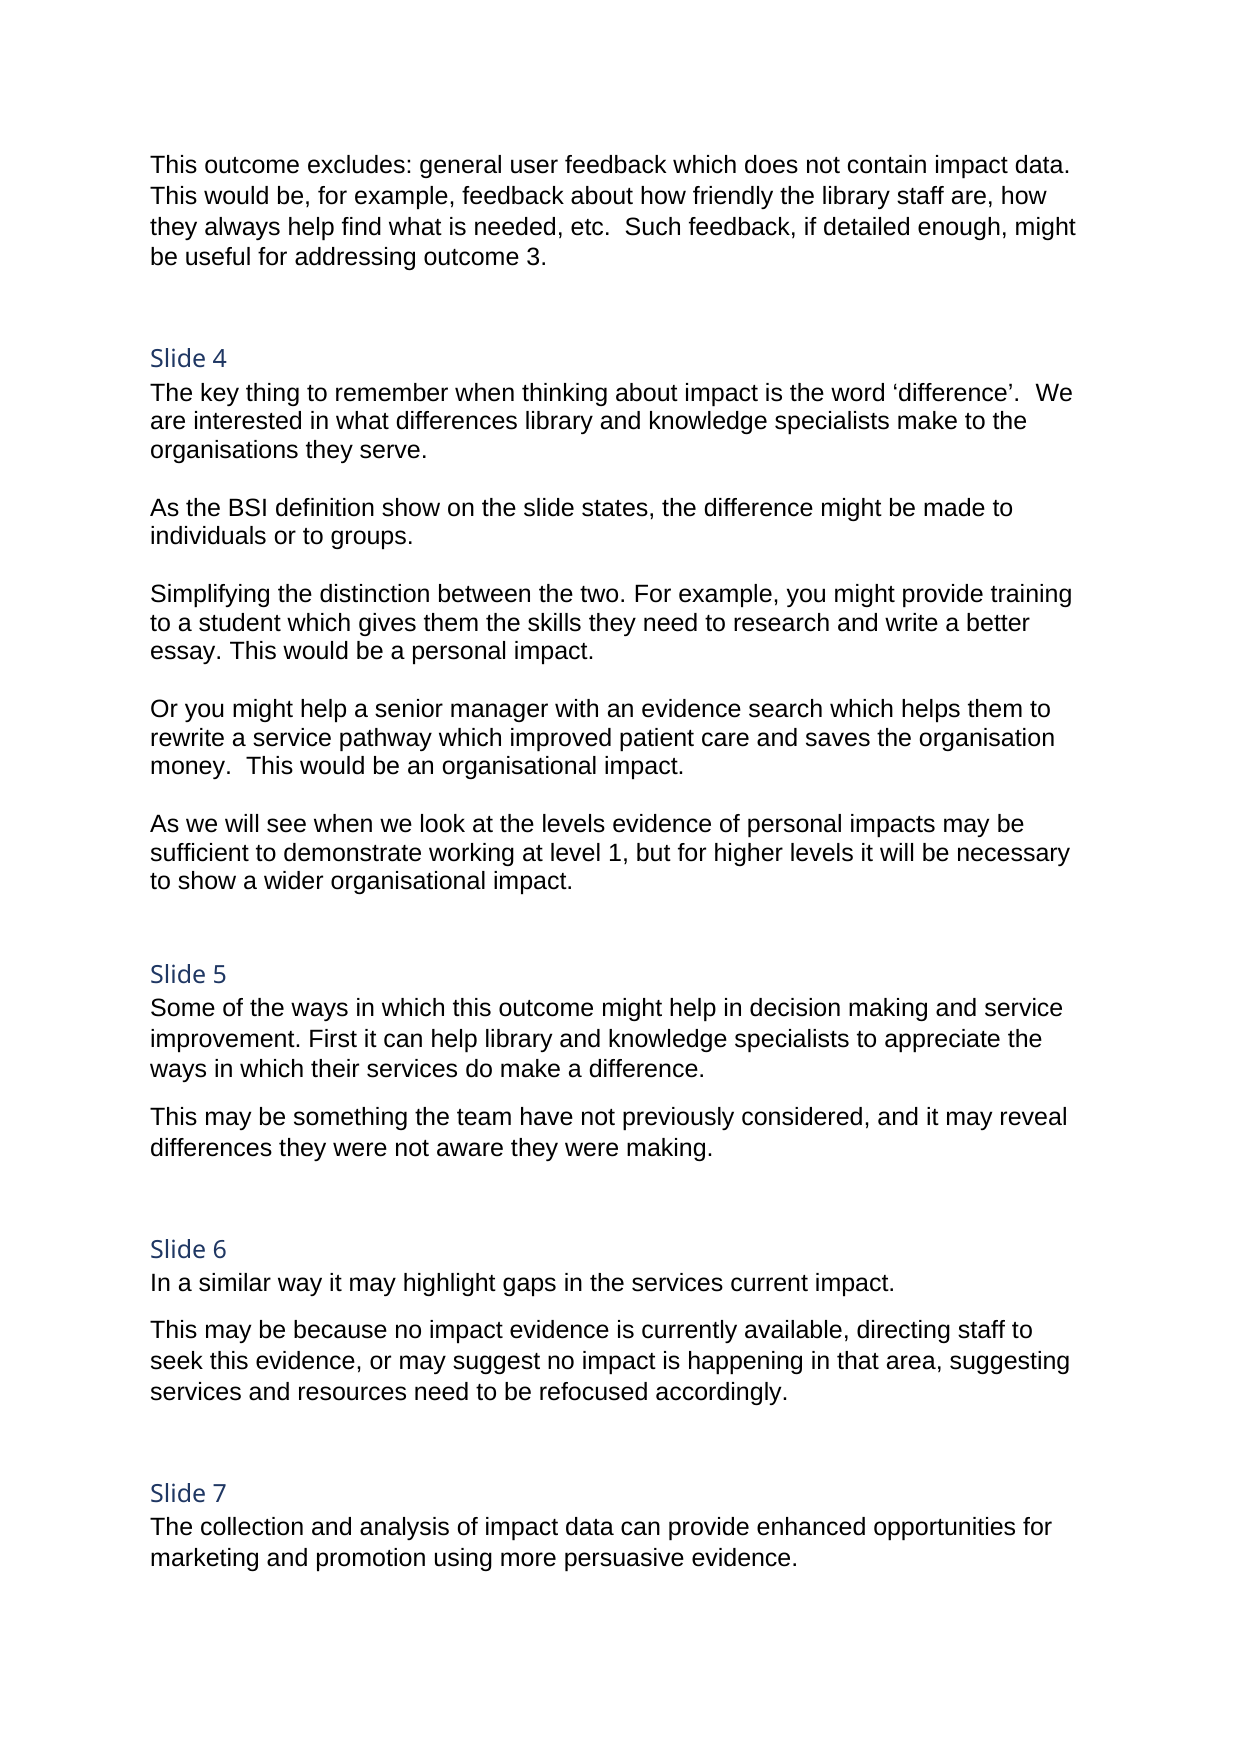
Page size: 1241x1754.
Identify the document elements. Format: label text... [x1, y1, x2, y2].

subtitle Slide 5 [150, 957, 1090, 991]
text ​ [150, 550, 1090, 579]
text ​ [150, 924, 1090, 952]
text This outcome excludes: general user feedback which does not contain impact data. This would be, for example, feedback about how friendly the library staff are, how they always help find what is needed, etc. Such feedback, if detailed enough, might be useful for addressing outcome 3. [150, 150, 1090, 271]
text As we will see when we look at the levels evidence of personal impacts may be sufficient to demonstrate working at level 1, but for higher levels it will be necessary to show a wider organisational impact. ​ [150, 809, 1090, 895]
text Some of the ways in which this outcome might help in decision making and service improvement. First it can help library and knowledge specialists to appreciate the ways in which their services do make a difference. [150, 993, 1090, 1083]
text In a similar way it may highlight gaps in the services current impact. [150, 1268, 1090, 1297]
text This may be because no impact evidence is currently available, directing staff to seek this evidence, or may suggest no impact is happening in that area, suggesting services and resources need to be refocused accordingly. [150, 1315, 1090, 1406]
text Simplifying the distinction between the two. ​For example, you might provide training to a student which gives them the skills they need to research and write a better essay. ​This would be a personal impact. ​ [150, 579, 1090, 665]
text Or you might help a senior manager with an evidence search which helps them to rewrite a service pathway which improved patient care and saves the organisation money. This would be an organisational impact. ​ [150, 694, 1090, 780]
text The collection and analysis of impact data can provide enhanced opportunities for marketing and promotion using more persuasive evidence. [150, 1512, 1090, 1572]
text ​ [150, 780, 1090, 809]
text ​ [150, 895, 1090, 924]
subtitle Slide 4 [150, 341, 1090, 375]
subtitle Slide 7 [150, 1476, 1090, 1510]
text ​ [150, 464, 1090, 492]
subtitle Slide 6 [150, 1232, 1090, 1266]
text As the BSI definition show on the slide states, the difference might be made to individuals or to groups. ​ [150, 492, 1090, 550]
text This may be something the team have not previously considered, and it may reveal differences they were not aware they were making. [150, 1102, 1090, 1161]
text The key thing to remember when thinking about impact is the word ‘difference’. We are interested in what differences library and knowledge specialists make to the organisations they serve. ​ [150, 377, 1090, 464]
